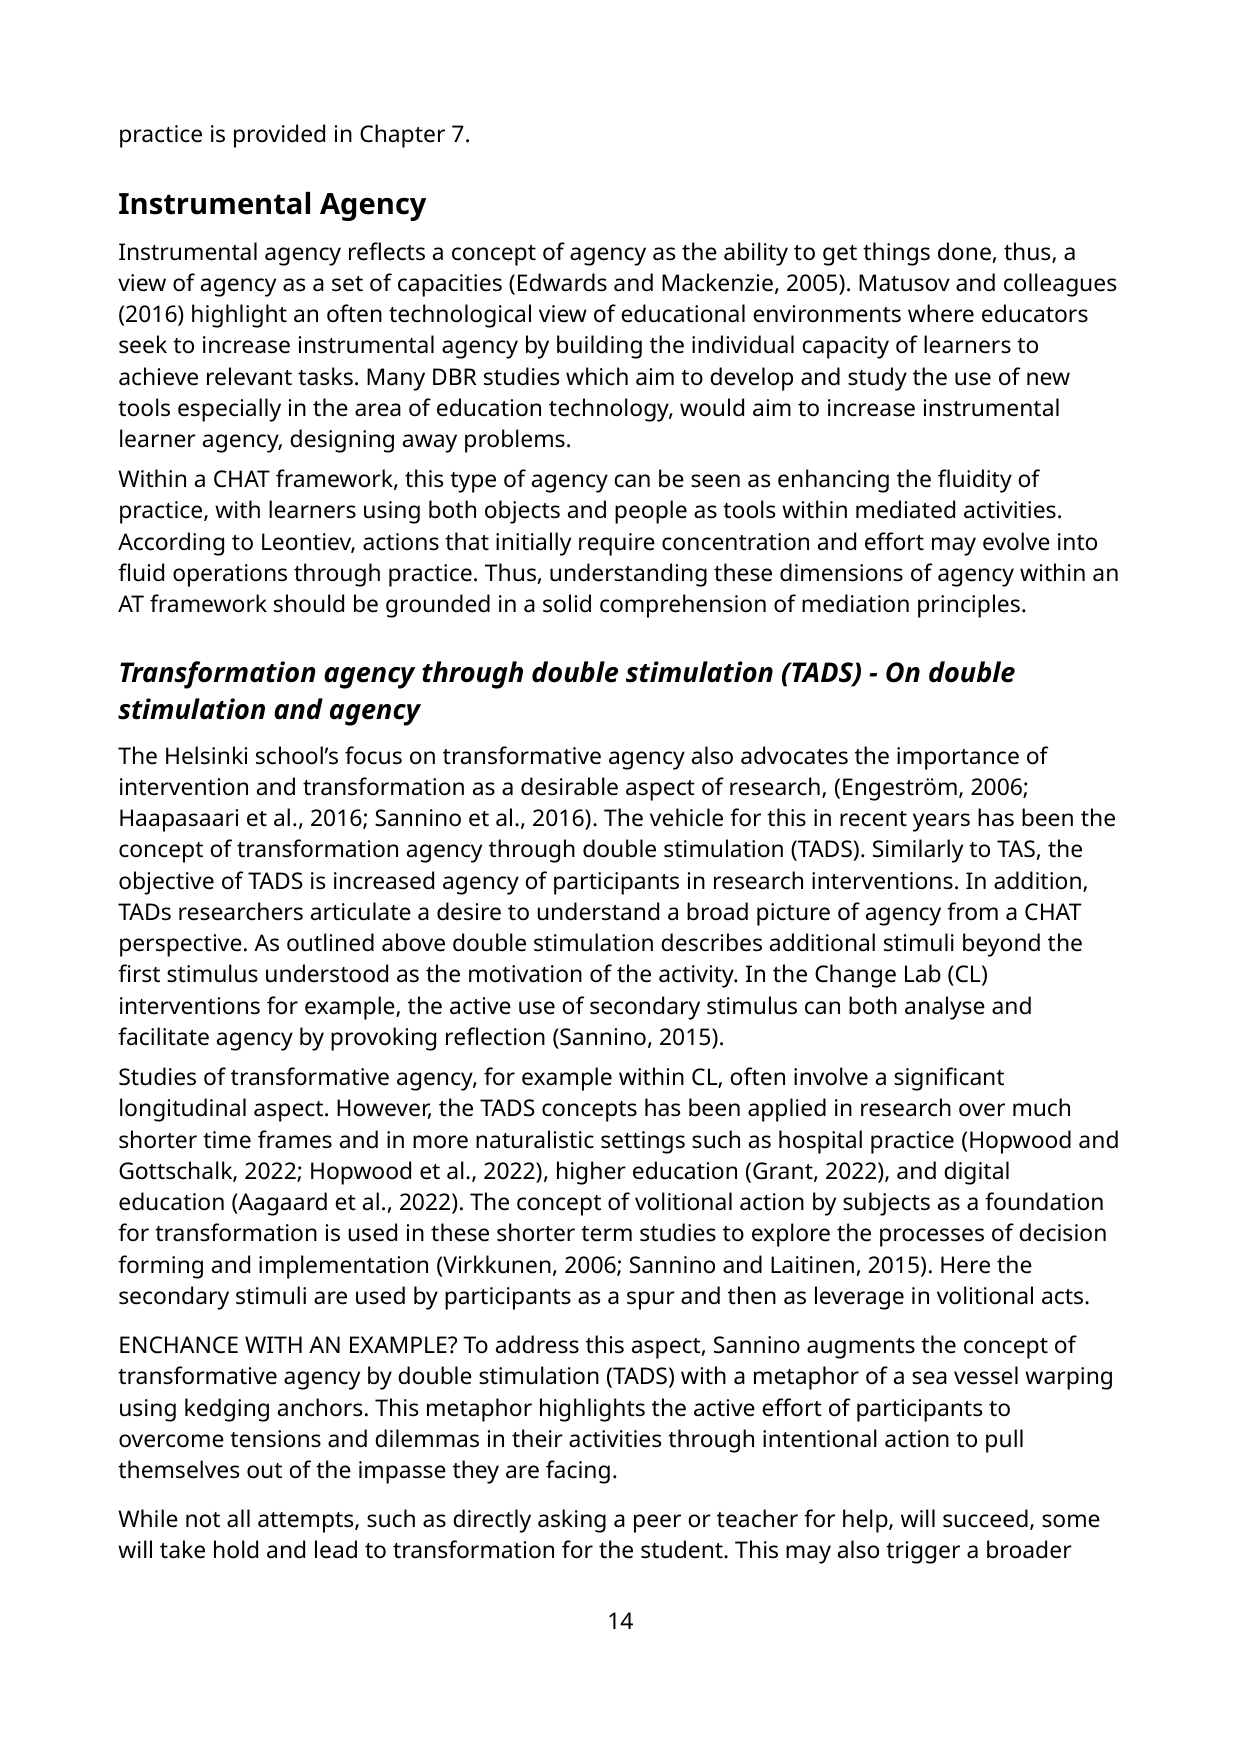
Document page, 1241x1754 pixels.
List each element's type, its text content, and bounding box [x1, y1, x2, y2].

text The Helsinki school’s focus on transformative agency also advocates the importance of intervention and transformation as a desirable aspect of research, (Engeström, 2006; Haapasaari et al., 2016; Sannino et al., 2016). The vehicle for this in recent years has been the concept of transformation agency through double stimulation (TADS). Similarly to TAS, the objective of TADS is increased agency of participants in research interventions. In addition, TADs researchers articulate a desire to understand a broad picture of agency from a CHAT perspective. As outlined above double stimulation describes additional stimuli beyond the first stimulus understood as the motivation of the activity. In the Change Lab (CL) interventions for example, the active use of secondary stimulus can both analyse and facilitate agency by provoking reflection (Sannino, 2015). [118, 740, 1122, 1052]
text practice is provided in Chapter 7. [118, 118, 1122, 149]
text While not all attempts, such as directly asking a peer or teacher for help, will succeed, some will take hold and lead to transformation for the student. This may also trigger a broader [118, 1503, 1122, 1566]
text Within a CHAT framework, this type of agency can be seen as enhancing the fluidity of practice, with learners using both objects and people as tools within mediated activities. According to Leontiev, actions that initially require concentration and effort may evolve into fluid operations through practice. Thus, understanding these dimensions of agency within an AT framework should be grounded in a solid comprehension of mediation principles. [118, 463, 1122, 619]
subtitle Transformation agency through double stimulation (TADS) - On double stimulation and agency [118, 653, 1122, 727]
subtitle Instrumental Agency [118, 183, 1122, 223]
text Studies of transformative agency, for example within CL, often involve a significant longitudinal aspect. However, the TADS concepts has been applied in research over much shorter time frames and in more naturalistic settings such as hospital practice (Hopwood and Gottschalk, 2022; Hopwood et al., 2022), higher education (Grant, 2022), and digital education (Aagaard et al., 2022). The concept of volitional action by subjects as a foundation for transformation is used in these shorter term studies to explore the processes of decision forming and implementation (Virkkunen, 2006; Sannino and Laitinen, 2015). Here the secondary stimuli are used by participants as a spur and then as leverage in volitional acts. [118, 1061, 1122, 1311]
text Instrumental agency reflects a concept of agency as the ability to get things done, thus, a view of agency as a set of capacities (Edwards and Mackenzie, 2005). Matusov and colleagues (2016) highlight an often technological view of educational environments where educators seek to increase instrumental agency by building the individual capacity of learners to achieve relevant tasks. Many DBR studies which aim to develop and study the use of new tools especially in the area of education technology, would aim to increase instrumental learner agency, designing away problems. [118, 236, 1122, 454]
text ENCHANCE WITH AN EXAMPLE? To address this aspect, Sannino augments the concept of transformative agency by double stimulation (TADS) with a metaphor of a sea vessel warping using kedging anchors. This metaphor highlights the active effort of participants to overcome tensions and dilemmas in their activities through intentional action to pull themselves out of the impasse they are facing. [118, 1329, 1122, 1485]
